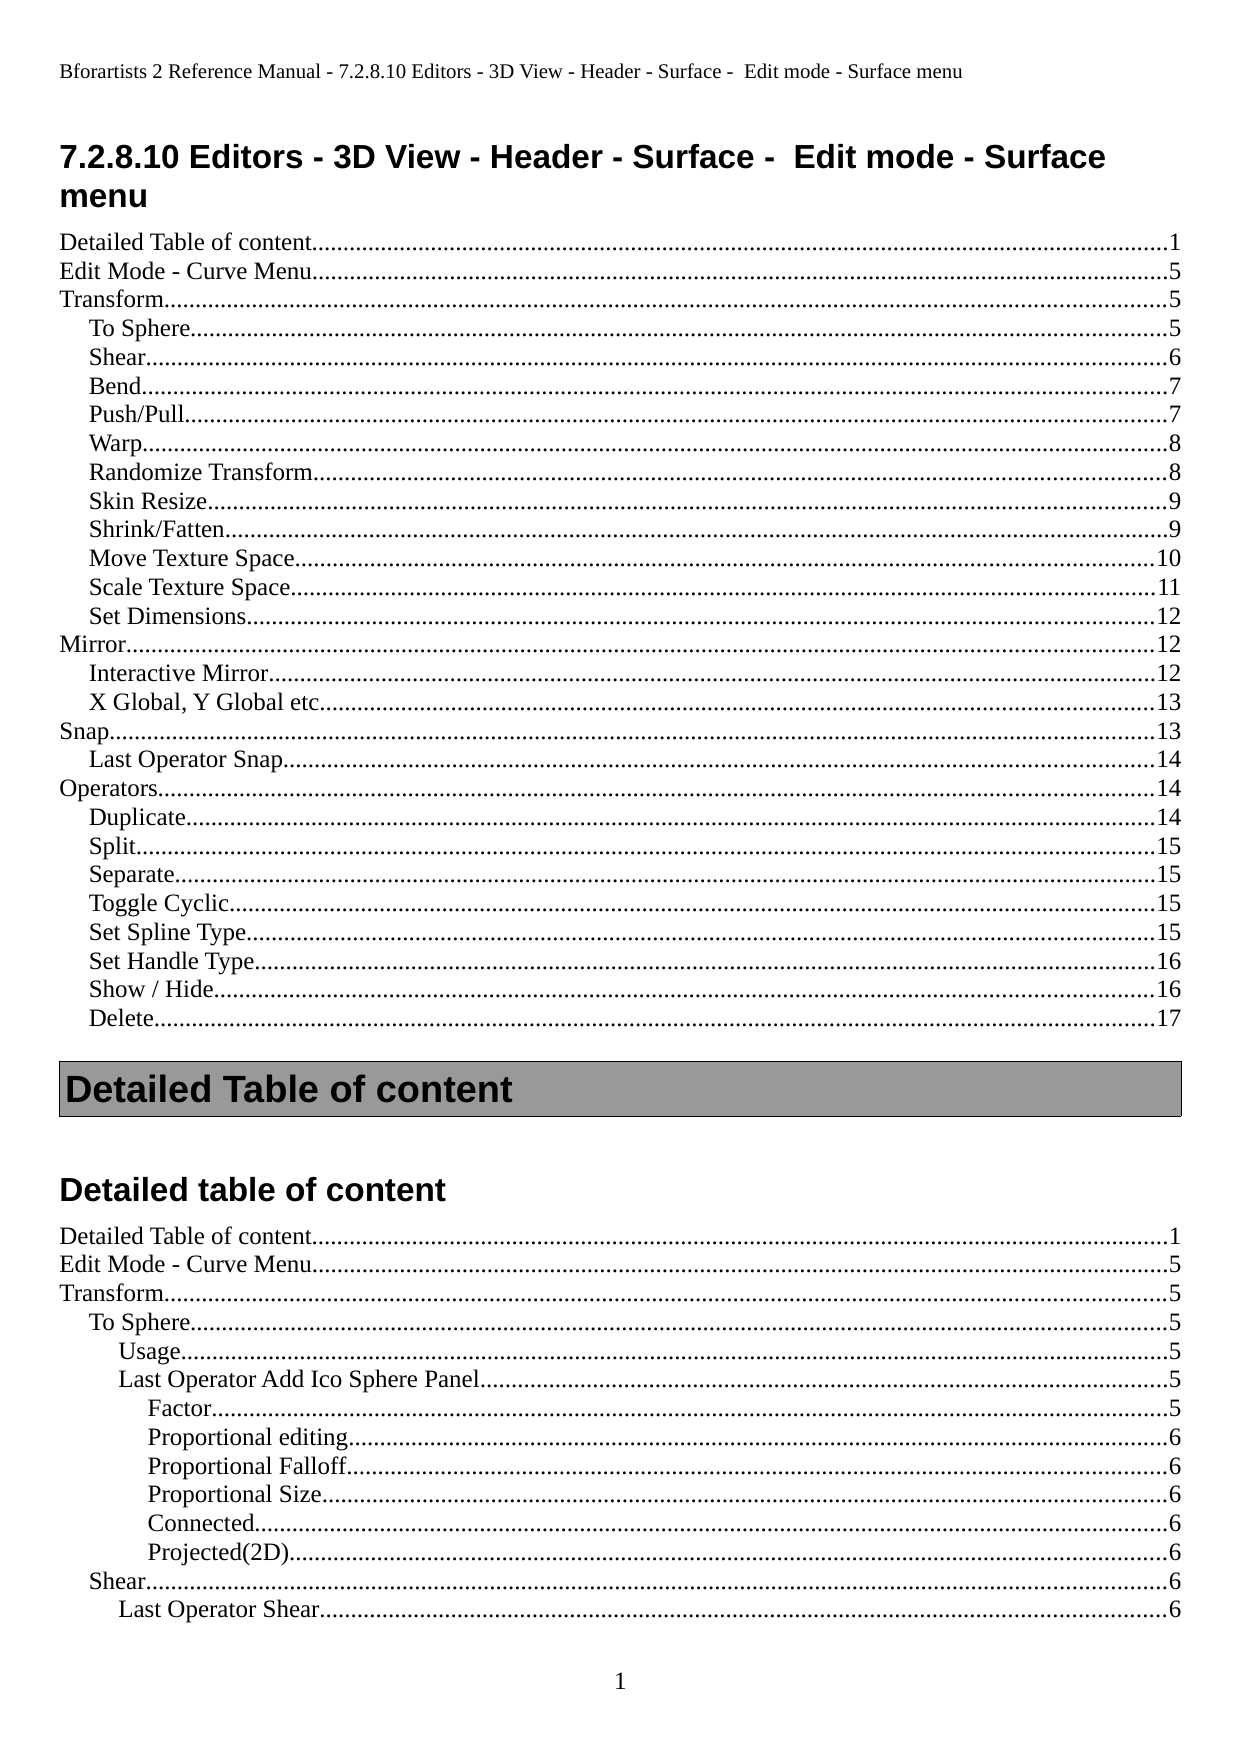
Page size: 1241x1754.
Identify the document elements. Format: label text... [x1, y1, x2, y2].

text Last Operator Snap 14 [88, 744, 1181, 773]
text Edit Mode - Curve Menu 5 [59, 1249, 1181, 1278]
text Proportional Size 6 [147, 1479, 1181, 1508]
text Projected(2D) 6 [147, 1537, 1181, 1566]
text Randomize Transform 8 [88, 457, 1181, 486]
text Last Operator Shear 6 [118, 1594, 1181, 1623]
text Duplicate 14 [88, 802, 1181, 831]
text Shear 6 [88, 1566, 1181, 1594]
text Operators 14 [59, 773, 1181, 802]
text Scale Texture Space 11 [88, 572, 1181, 601]
text Detailed Table of content 1 [59, 1221, 1181, 1249]
text Factor 5 [147, 1393, 1181, 1422]
text Mirror 12 [59, 629, 1181, 658]
text Snap 13 [59, 716, 1181, 744]
text Set Dimensions 12 [88, 601, 1181, 629]
text Shrink/Fatten 9 [88, 514, 1181, 543]
text Proportional editing 6 [147, 1422, 1181, 1451]
text Set Spline Type 15 [88, 917, 1181, 946]
text To Sphere 5 [88, 313, 1181, 342]
text Usage 5 [118, 1336, 1181, 1364]
text Set Handle Type 16 [88, 946, 1181, 974]
text Push/Pull 7 [88, 399, 1181, 428]
text X Global, Y Global etc. 13 [88, 687, 1181, 716]
text Last Operator Add Ico Sphere Panel 5 [118, 1364, 1181, 1393]
text Shear 6 [88, 342, 1181, 371]
text Interactive Mirror 12 [88, 658, 1181, 687]
text Delete 17 [88, 1003, 1181, 1032]
subtitle 7.2.8.10 Editors - 3D View - Header - Surface - Edit mode - Surface menu [59, 138, 1181, 214]
text Separate 15 [88, 859, 1181, 888]
text Detailed Table of content 1 [59, 227, 1181, 256]
text Show / Hide 16 [88, 974, 1181, 1003]
text Toggle Cyclic 15 [88, 888, 1181, 917]
text To Sphere 5 [88, 1307, 1181, 1336]
text Proportional Falloff 6 [147, 1451, 1181, 1479]
text Edit Mode - Curve Menu 5 [59, 256, 1181, 284]
subtitle Detailed table of content [59, 1170, 1181, 1208]
text Transform 5 [59, 1278, 1181, 1307]
text Move Texture Space 10 [88, 543, 1181, 572]
text Bend 7 [88, 371, 1181, 399]
text Transform 5 [59, 284, 1181, 313]
text Split 15 [88, 831, 1181, 859]
table_header Detailed Table of content [60, 1062, 1181, 1116]
text Skin Resize 9 [88, 486, 1181, 514]
text Connected 6 [147, 1508, 1181, 1537]
text Warp 8 [88, 428, 1181, 457]
